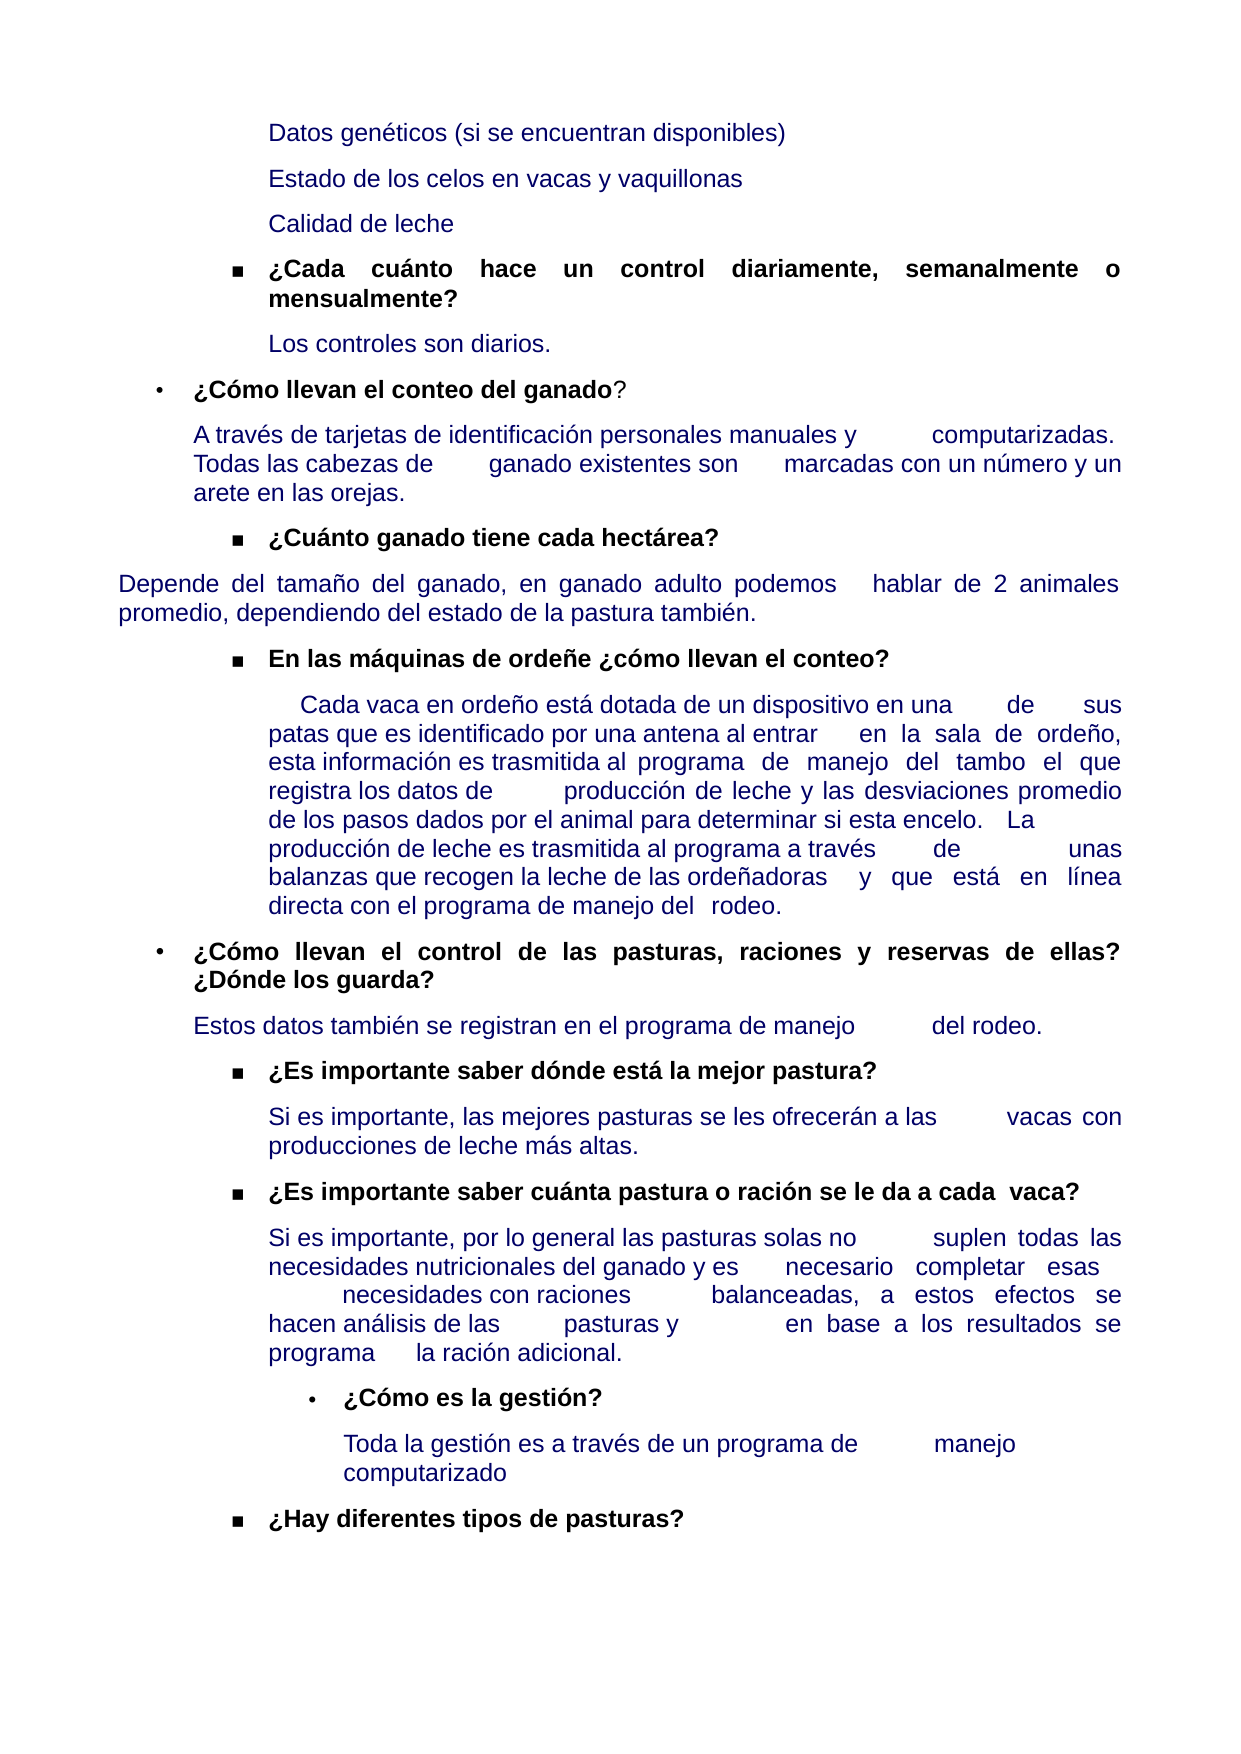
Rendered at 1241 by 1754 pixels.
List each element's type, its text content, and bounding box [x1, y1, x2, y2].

list ¿Cómo llevan el conteo del ganado? [156, 375, 1122, 403]
text Si es importante, las mejores pasturas se les ofrecerán a las vacas con producciones de leche más altas. [231, 1102, 1122, 1160]
list ¿Es importante saber dónde está la mejor pastura? [231, 1056, 1122, 1086]
text Estos datos también se registran en el programa de manejo del rodeo. [156, 1011, 1122, 1039]
list ¿Es importante saber cuánta pastura o ración se le da a cada vaca? [231, 1177, 1122, 1206]
list ¿Cuánto ganado tiene cada hectárea? [231, 523, 1122, 553]
text Depende del tamaño del ganado, en ganado adulto podemos hablar de 2 animales promedio, dependiendo del estado de la pastura también. [118, 569, 1122, 627]
list En las máquinas de ordeñe ¿cómo llevan el conteo? [231, 643, 1122, 673]
list ¿Hay diferentes tipos de pasturas? [231, 1504, 1122, 1533]
list ¿Cómo es la gestión? [306, 1383, 1122, 1413]
text Calidad de leche [231, 209, 1122, 238]
list ¿Cada cuánto hace un control diariamente, semanalmente o mensualmente? [231, 254, 1122, 313]
text Los controles son diarios. [231, 329, 1122, 358]
text Datos genéticos (si se encuentran disponibles) [231, 118, 1122, 147]
text Estado de los celos en vacas y vaquillonas [231, 163, 1122, 192]
text A través de tarjetas de identificación personales manuales y computarizadas. Todas las cabezas de ganado existentes son marcadas con un número y un arete en las orejas. [156, 420, 1122, 506]
text Cada vaca en ordeño está dotada de un dispositivo en una de sus patas que es identificado por una antena al entrar en la sala de ordeño, esta información es trasmitida al programa de manejo del tambo el que registra los datos de producción de leche y las desviaciones promedio de los pasos dados por el animal para determinar si esta encelo. La producción de leche es trasmitida al programa a través de unas balanzas que recogen la leche de las ordeñadoras y que está en línea directa con el programa de manejo del rodeo. [231, 690, 1122, 920]
text Si es importante, por lo general las pasturas solas no suplen todas las necesidades nutricionales del ganado y es necesario completar esas necesidades con raciones balanceadas, a estos efectos se hacen análisis de las pasturas y en base a los resultados se programa la ración adicional. [231, 1223, 1122, 1367]
list ¿Cómo llevan el control de las pasturas, raciones y reservas de ellas? ¿Dónde los guarda? [156, 936, 1122, 994]
text Toda la gestión es a través de un programa de manejo computarizado [306, 1429, 1122, 1487]
